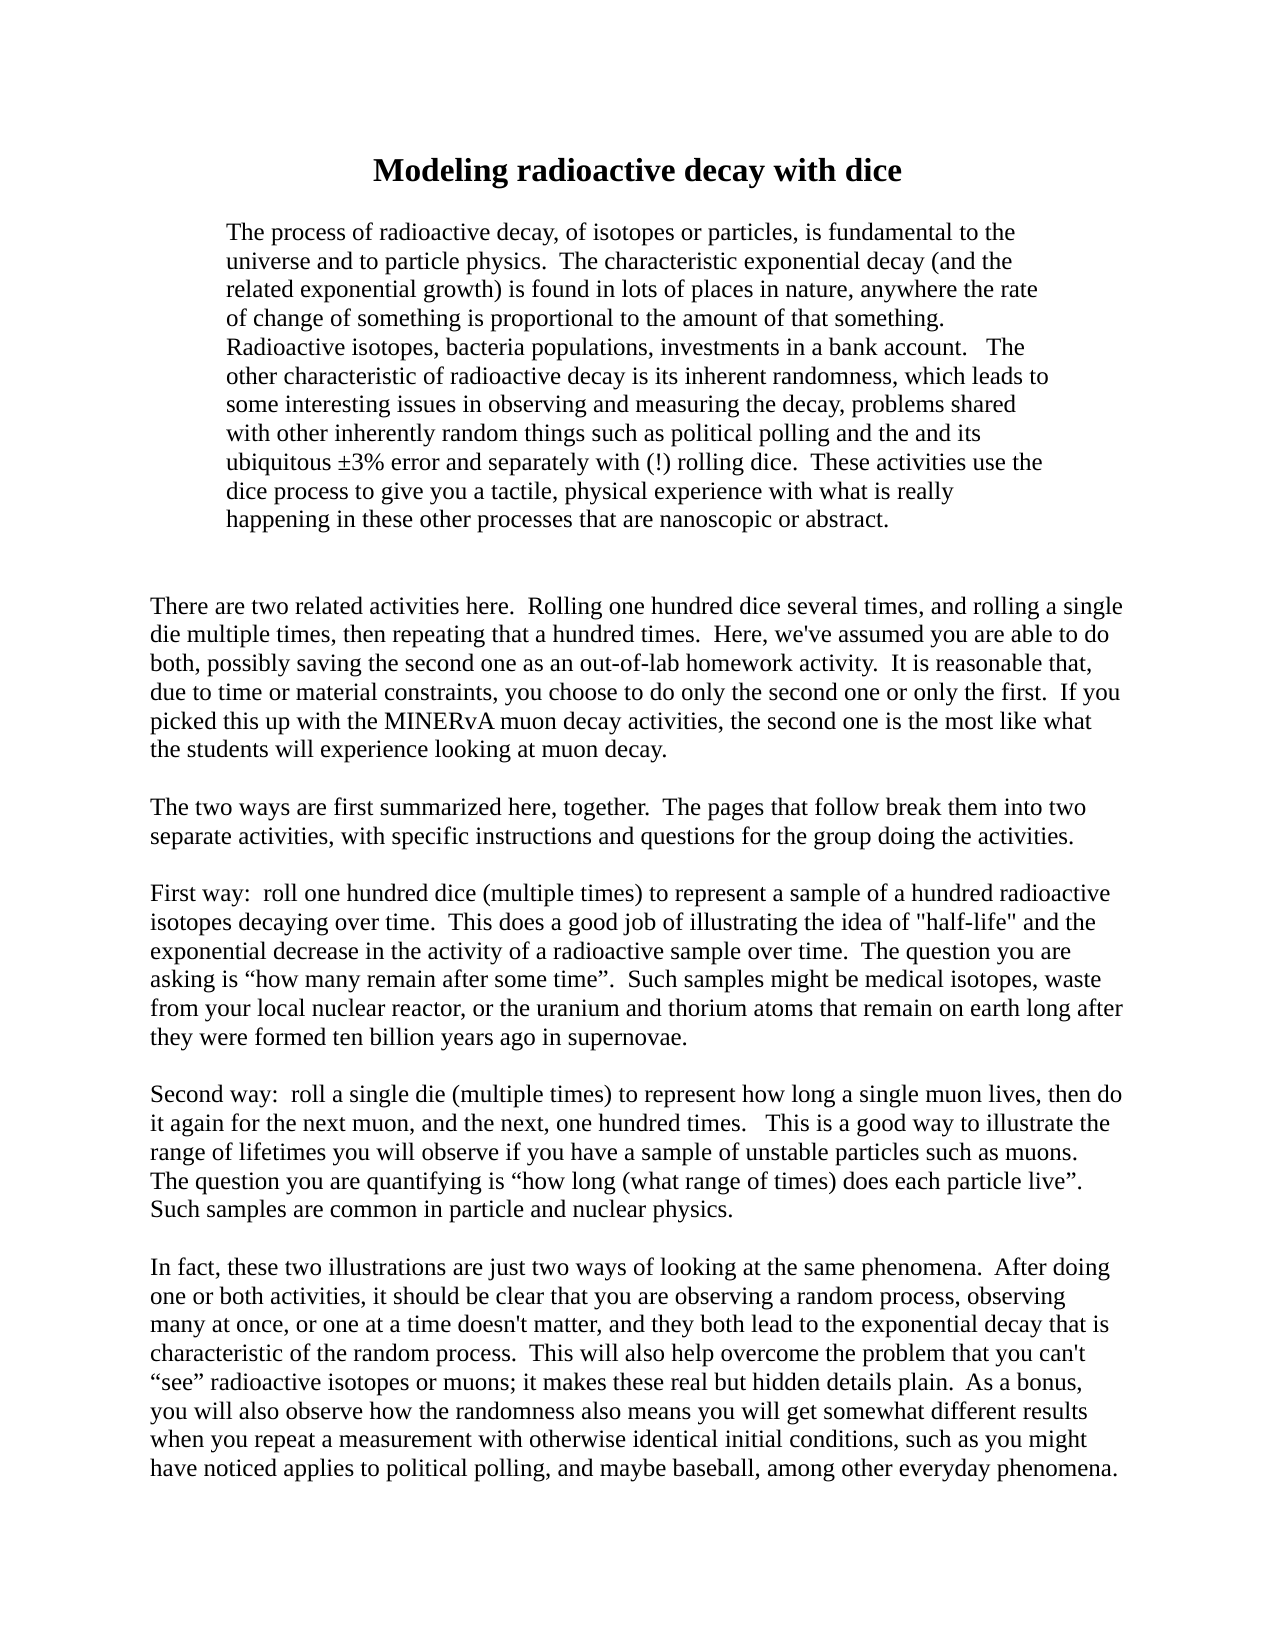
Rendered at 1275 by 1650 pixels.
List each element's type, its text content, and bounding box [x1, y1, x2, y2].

text Second way: roll a single die (multiple times) to represent how long a single muon lives, then do it again for the next muon, and the next, one hundred times. This is a good way to illustrate the range of lifetimes you will observe if you have a sample of unstable particles such as muons. The question you are quantifying is “how long (what range of times) does each particle live”. Such samples are common in particle and nuclear physics. [150, 1079, 1125, 1223]
text In fact, these two illustrations are just two ways of looking at the same phenomena. After doing one or both activities, it should be clear that you are observing a random process, observing many at once, or one at a time doesn't matter, and they both lead to the exponential decay that is characteristic of the random process. This will also help overcome the problem that you can't “see” radioactive isotopes or muons; it makes these real but hidden details plain. As a bonus, you will also observe how the randomness also means you will get somewhat different results when you repeat a measurement with otherwise identical initial conditions, such as you might have noticed applies to political polling, and maybe baseball, among other everyday phenomena. [150, 1252, 1125, 1482]
text The two ways are first summarized here, together. The pages that follow break them into two separate activities, with specific instructions and questions for the group doing the activities. [150, 792, 1125, 849]
text There are two related activities here. Rolling one hundred dice several times, and rolling a single die multiple times, then repeating that a hundred times. Here, we've assumed you are able to do both, possibly saving the second one as an out-of-lab homework activity. It is reasonable that, due to time or material constraints, you choose to do only the second one or only the first. If you picked this up with the MINERvA muon decay activities, the second one is the most like what the students will experience looking at muon decay. [150, 591, 1125, 763]
text First way: roll one hundred dice (multiple times) to represent a sample of a hundred radioactive isotopes decaying over time. This does a good job of illustrating the idea of "half-life" and the exponential decrease in the activity of a radioactive sample over time. The question you are asking is “how many remain after some time”. Such samples might be medical isotopes, waste from your local nuclear reactor, or the uranium and thorium atoms that remain on earth long after they were formed ten billion years ago in supernovae. [150, 878, 1125, 1051]
text The process of radioactive decay, of isotopes or particles, is fundamental to the universe and to particle physics. The characteristic exponential decay (and the related exponential growth) is found in lots of places in nature, anywhere the rate of change of something is proportional to the amount of that something. Radioactive isotopes, bacteria populations, investments in a bank account. The other characteristic of radioactive decay is its inherent randomness, which leads to some interesting issues in observing and measuring the decay, problems shared with other inherently random things such as political polling and the and its ubiquitous ±3% error and separately with (!) rolling dice. These activities use the dice process to give you a tactile, physical experience with what is really happening in these other processes that are nanoscopic or abstract. [226, 217, 1063, 533]
text Modeling radioactive decay with dice [150, 150, 1125, 188]
